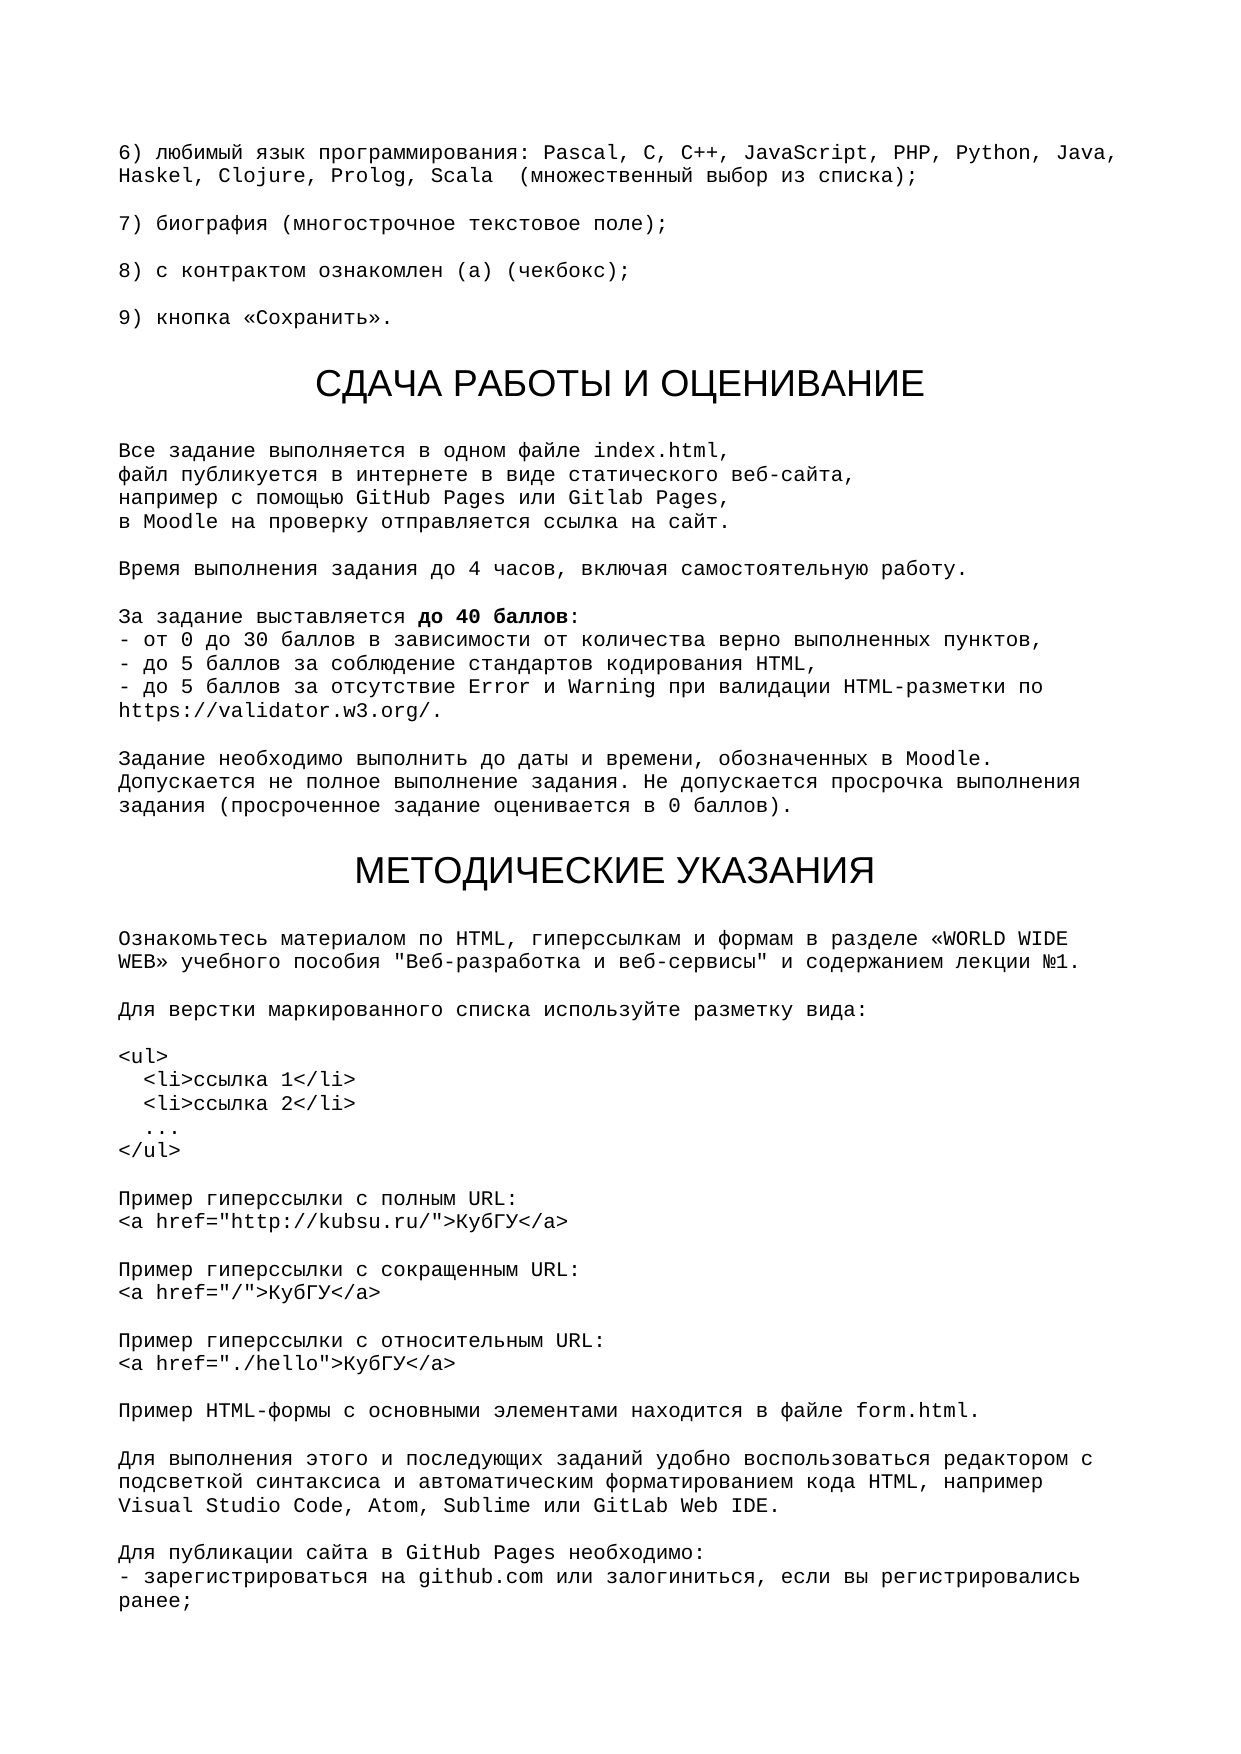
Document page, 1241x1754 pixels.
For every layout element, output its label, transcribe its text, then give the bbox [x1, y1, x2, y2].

text Для публикации сайта в GitHub Pages необходимо: [118, 1542, 1122, 1566]
text 6) любимый язык программирования: Pascal, C, C++, JavaScript, PHP, Python, Java, Haskel, Clojure, Prolog, Scala (множественный выбор из списка); [118, 142, 1122, 189]
text Все задание выполняется в одном файле index.html, [118, 440, 1122, 464]
text - от 0 до 30 баллов в зависимости от количества верно выполненных пунктов, [118, 629, 1122, 653]
text Время выполнения задания до 4 часов, включая самостоятельную работу. [118, 558, 1122, 582]
text ... [118, 1117, 1122, 1140]
text например с помощью GitHub Pages или Gitlab Pages, [118, 487, 1122, 511]
text Пример гиперссылки c полным URL: [118, 1188, 1122, 1211]
text 9) кнопка «Сохранить». [118, 307, 1122, 331]
text Пример гиперссылки c относительным URL: [118, 1329, 1122, 1353]
text Ознакомьтесь материалом по HTML, гиперссылкам и формам в разделе «WORLD WIDE WEB» учебного пособия "Веб-разработка и веб-сервисы" и содержанием лекции №1. [118, 928, 1122, 975]
text <a href="/">КубГУ</a> [118, 1282, 1122, 1306]
text Задание необходимо выполнить до даты и времени, обозначенных в Moodle. Допускается не полное выполнение задания. Не допускается просрочка выполнения задания (просроченное задание оценивается в 0 баллов). [118, 747, 1122, 818]
text <li>ссылка 1</li> [118, 1069, 1122, 1093]
text 8) с контрактом ознакомлен (а) (чекбокс); [118, 260, 1122, 284]
text </ul> [118, 1140, 1122, 1164]
text - зарегистрироваться на github.com или залогиниться, если вы регистрировались ранее; [118, 1566, 1122, 1613]
text <li>ссылка 2</li> [118, 1093, 1122, 1117]
text Пример HTML-формы с основными элементами находится в файле form.html. [118, 1401, 1122, 1424]
text в Moodle на проверку отправляется ссылка на сайт. [118, 511, 1122, 535]
text Для выполнения этого и последующих заданий удобно воспользоваться редактором с подсветкой синтаксиса и автоматическим форматированием кода HTML, например Visual Studio Code, Atom, Sublime или GitLab Web IDE. [118, 1448, 1122, 1519]
subtitle МЕТОДИЧЕСКИЕ УКАЗАНИЯ [118, 848, 1122, 891]
text 7) биография (многострочное текстовое поле); [118, 213, 1122, 236]
text Пример гиперссылки c сокращенным URL: [118, 1259, 1122, 1282]
text Для верстки маркированного списка используйте разметку вида: [118, 998, 1122, 1022]
text - до 5 баллов за соблюдение стандартов кодирования HTML, [118, 653, 1122, 677]
text файл публикуется в интернете в виде статического веб-сайта, [118, 464, 1122, 487]
text <a href="http://kubsu.ru/">КубГУ</a> [118, 1211, 1122, 1235]
text <ul> [118, 1046, 1122, 1069]
text За задание выставляется до 40 баллов: [118, 606, 1122, 629]
text <a href="./hello">КубГУ</a> [118, 1353, 1122, 1377]
subtitle СДАЧА РАБОТЫ И ОЦЕНИВАНИЕ [118, 361, 1122, 404]
text - до 5 баллов за отсутствие Error и Warning при валидации HTML-разметки по https://validator.w3.org/. [118, 677, 1122, 724]
